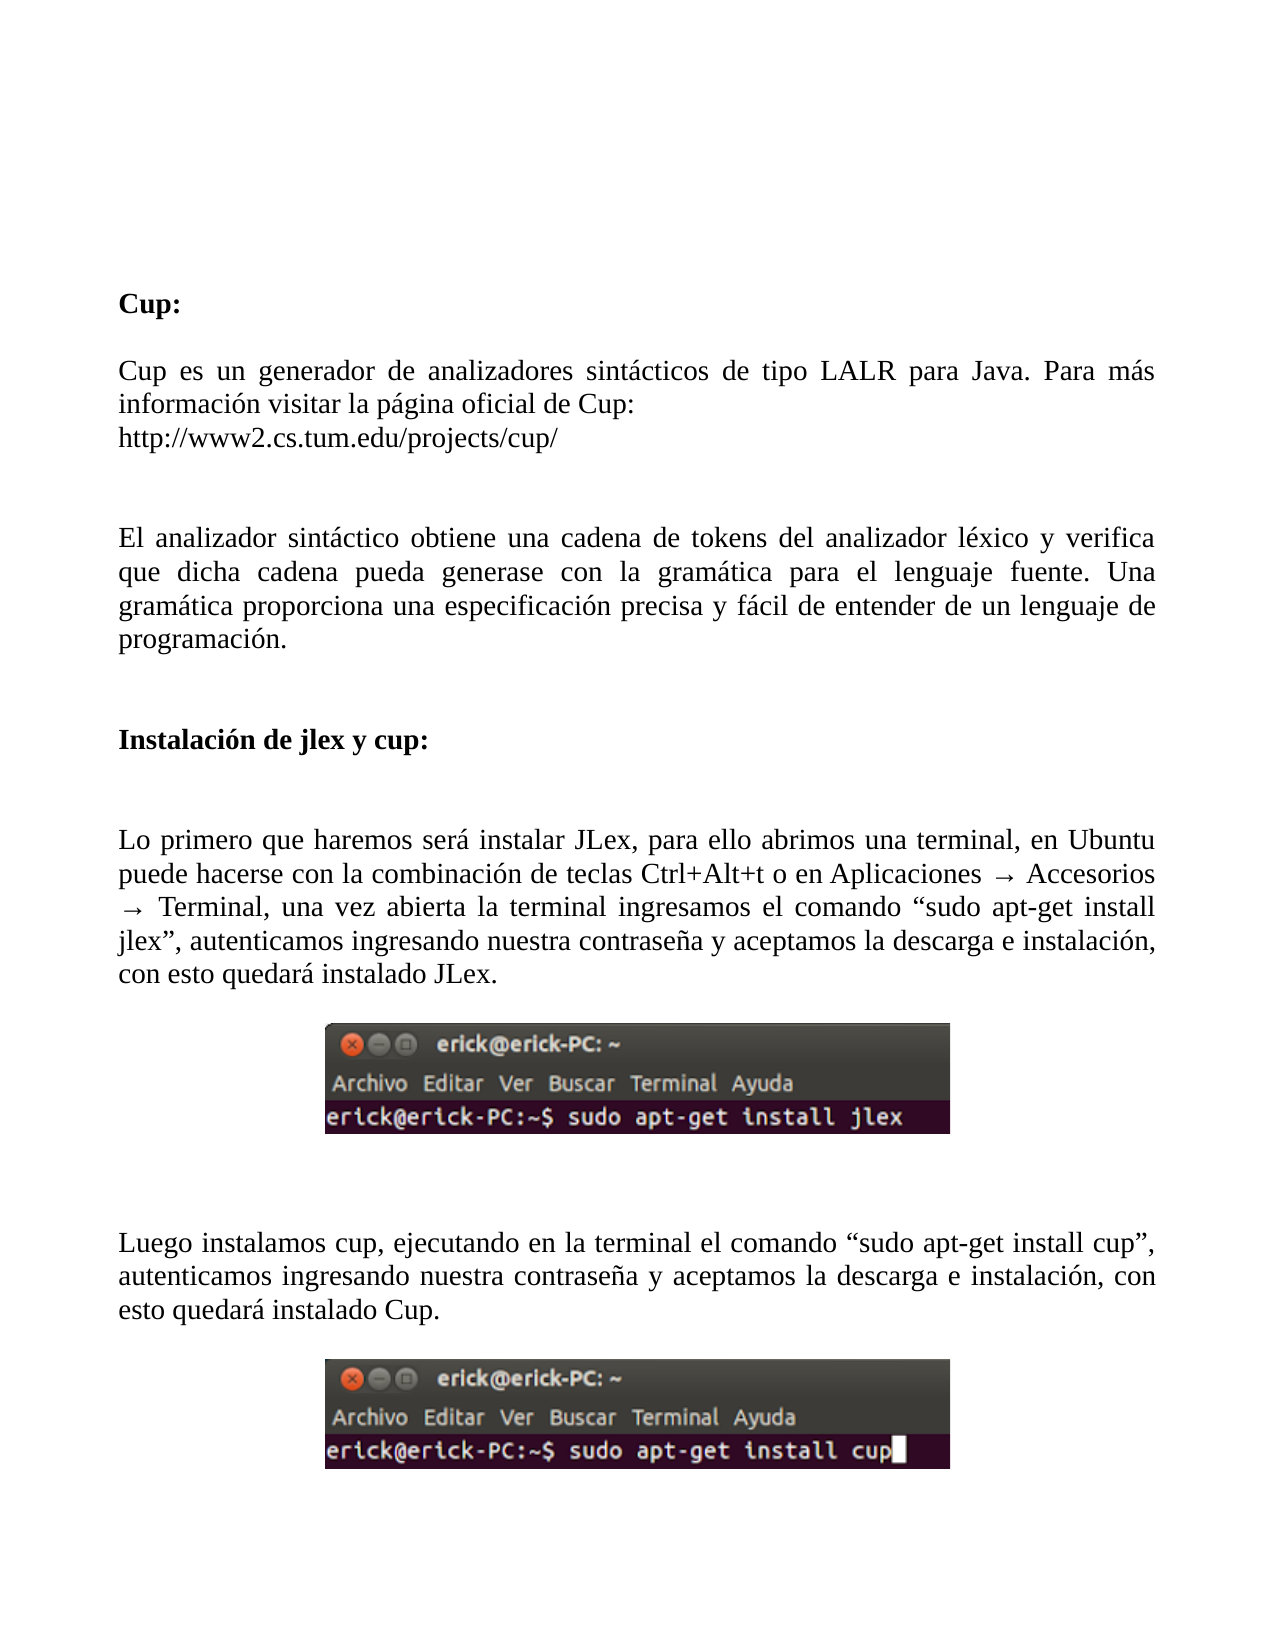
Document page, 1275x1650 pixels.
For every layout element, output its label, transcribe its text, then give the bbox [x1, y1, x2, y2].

text Cup: [118, 286, 1157, 319]
text Instalación de jlex y cup: [118, 722, 1157, 755]
text http://www2.cs.tum.edu/projects/cup/ [118, 420, 1157, 453]
text Luego instalamos cup, ejecutando en la terminal el comando “sudo apt-get install cup”, autenticamos ingresando nuestra contraseña y aceptamos la descarga e instalación, con esto quedará instalado Cup. [118, 1225, 1157, 1326]
text Cup es un generador de analizadores sintácticos de tipo LALR para Java. Para más información visitar la página oficial de Cup: [118, 353, 1157, 420]
picture [325, 1023, 951, 1134]
picture [325, 1359, 951, 1469]
text Lo primero que haremos será instalar JLex, para ello abrimos una terminal, en Ubuntu puede hacerse con la combinación de teclas Ctrl+Alt+t o en Aplicaciones → Accesorios → Terminal, una vez abierta la terminal ingresamos el comando “sudo apt-get install jlex”, autenticamos ingresando nuestra contraseña y aceptamos la descarga e instalación, con esto quedará instalado JLex. [118, 822, 1157, 990]
text El analizador sintáctico obtiene una cadena de tokens del analizador léxico y verifica que dicha cadena pueda generase con la gramática para el lenguaje fuente. Una gramática proporciona una especificación precisa y fácil de entender de un lenguaje de programación. [118, 521, 1157, 655]
